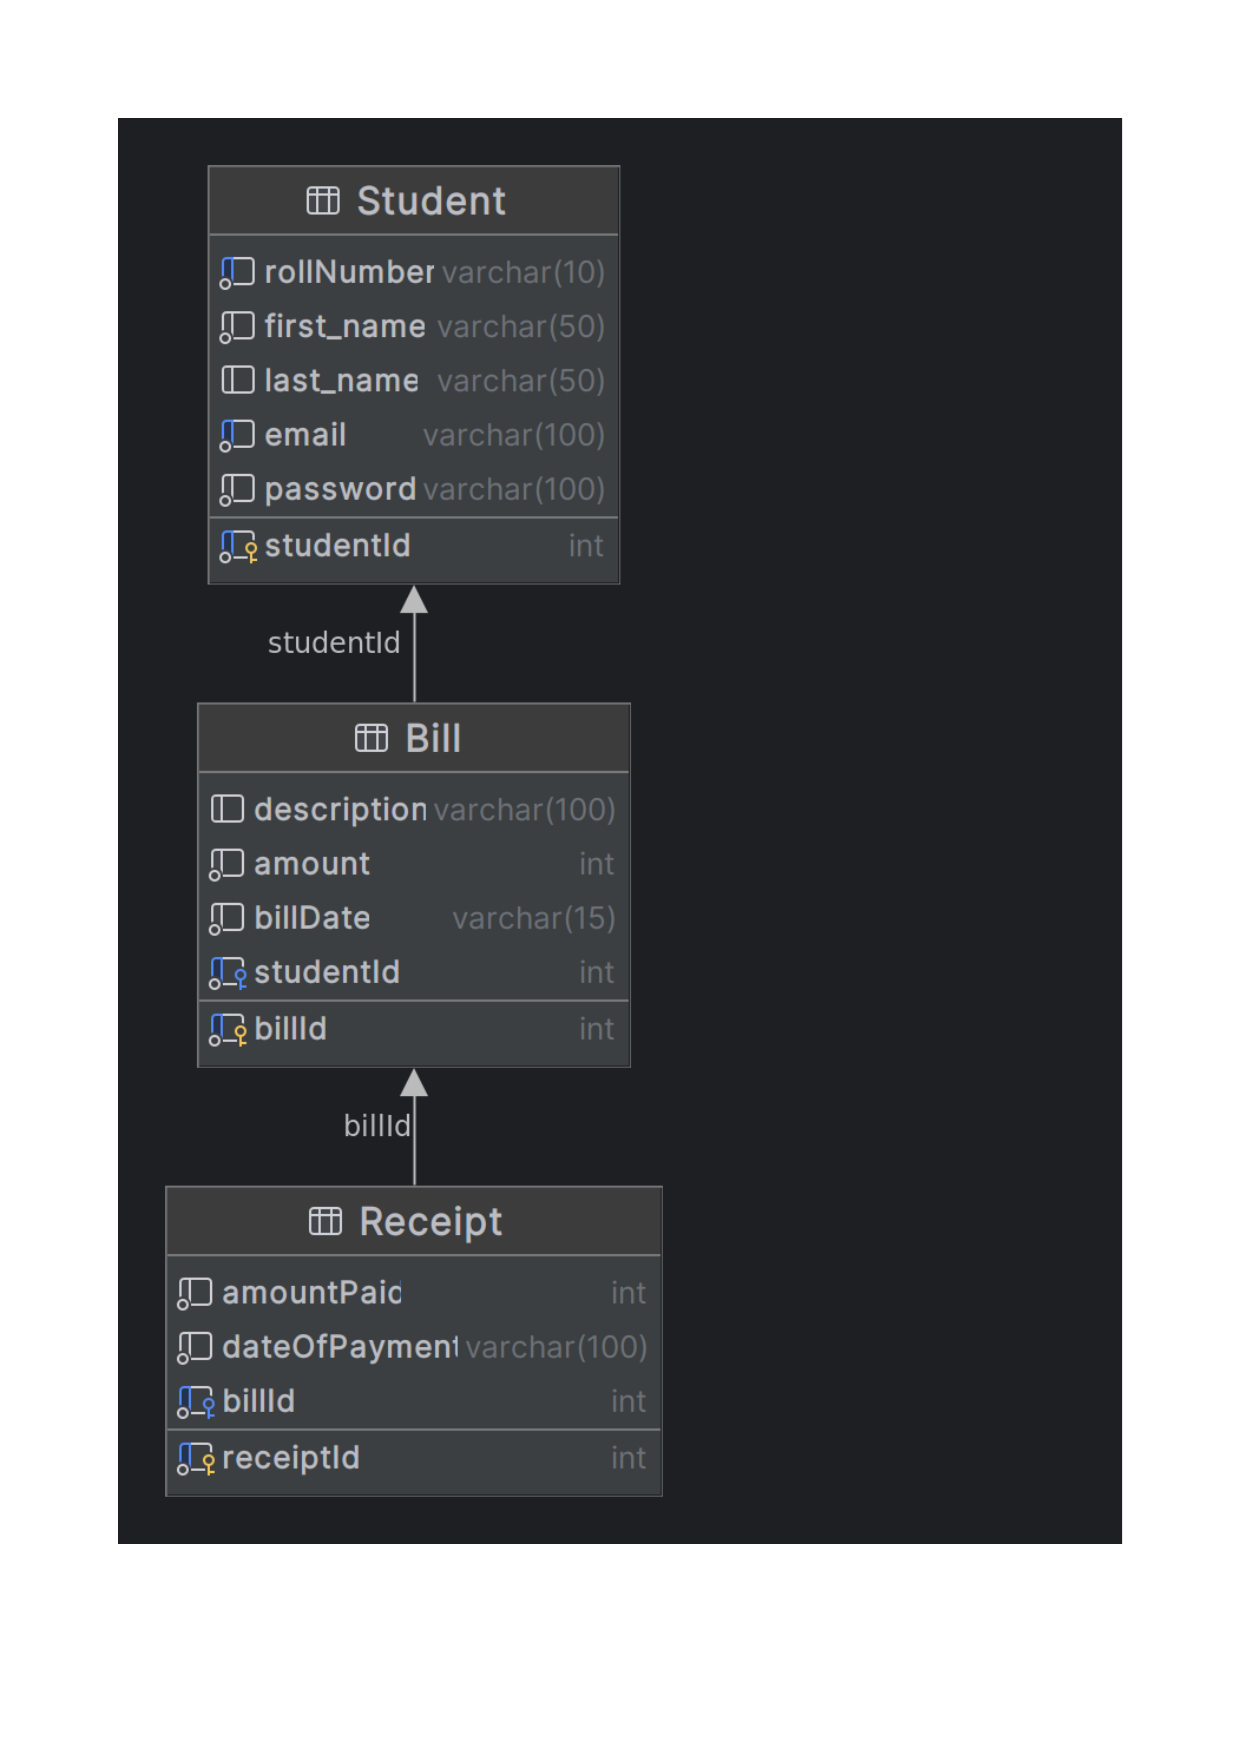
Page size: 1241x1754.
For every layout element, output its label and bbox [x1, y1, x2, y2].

picture [118, 118, 1123, 1544]
